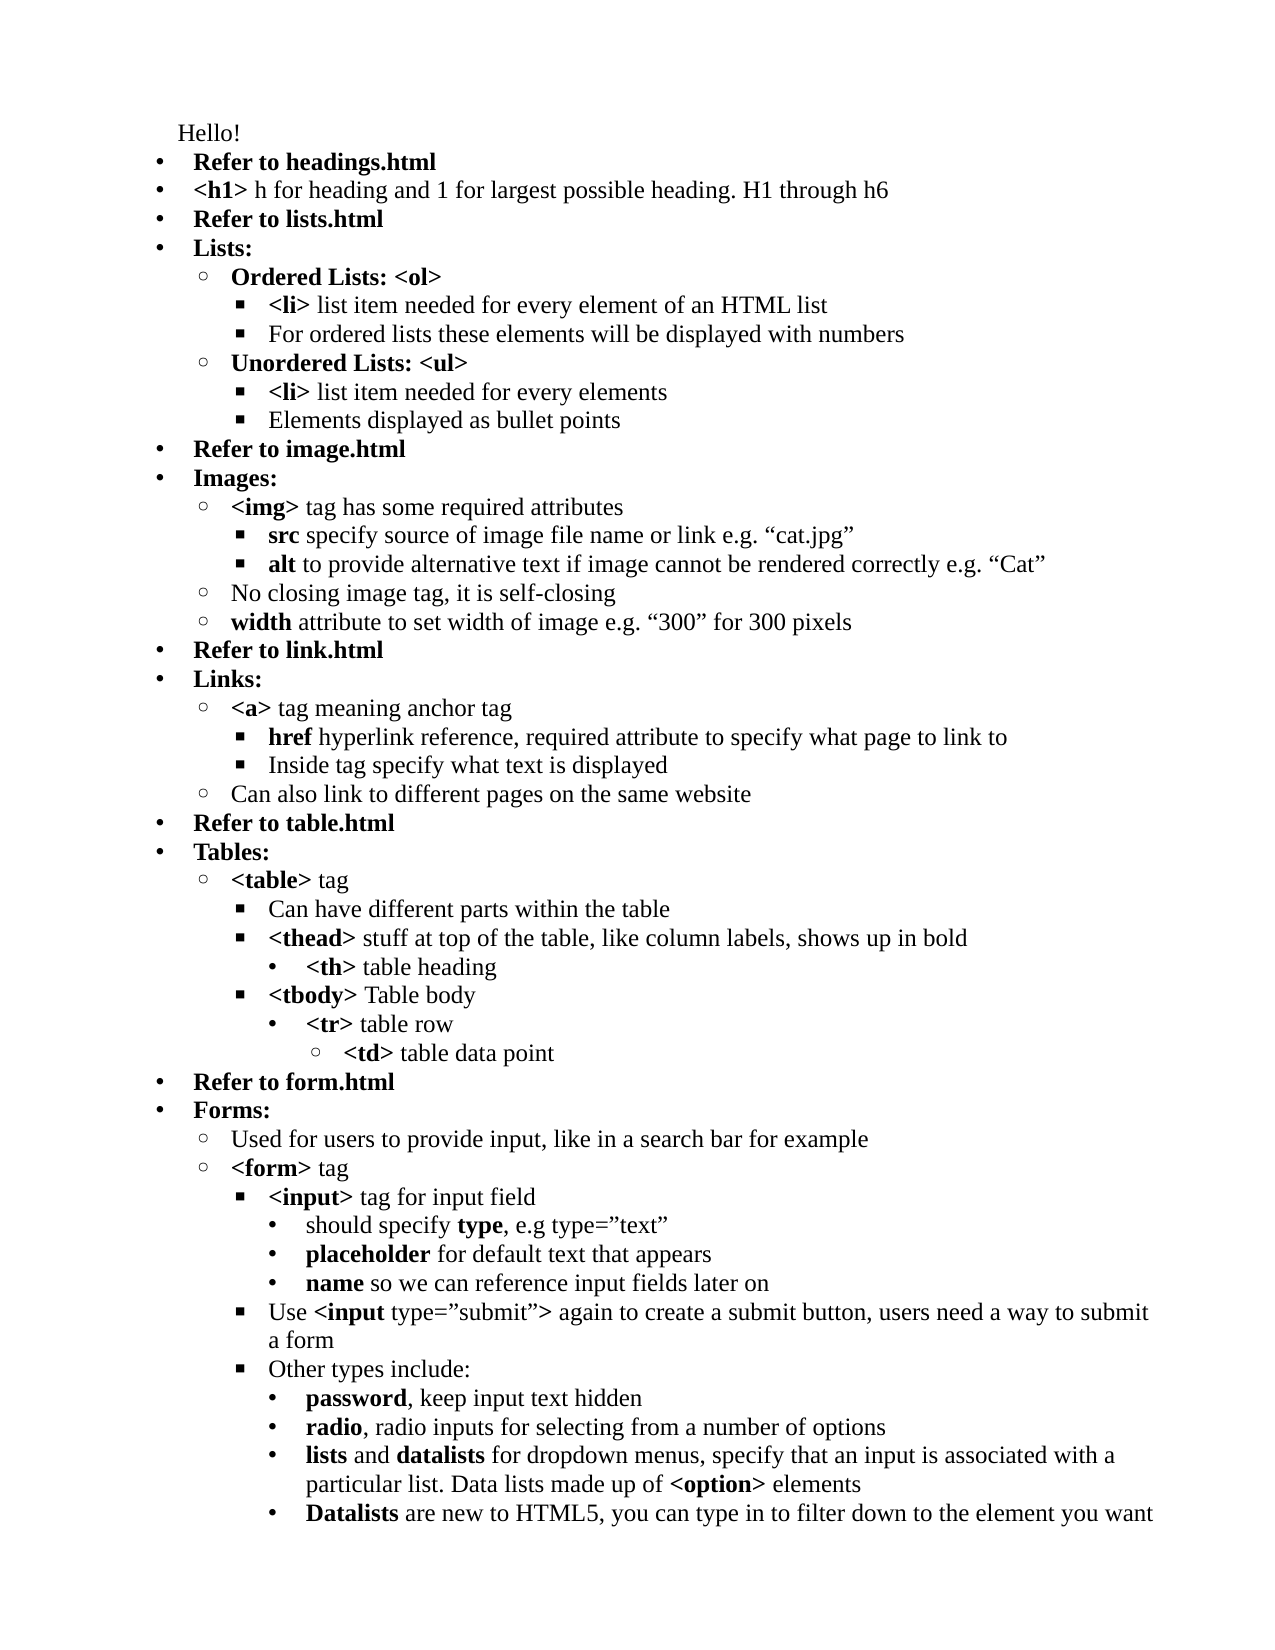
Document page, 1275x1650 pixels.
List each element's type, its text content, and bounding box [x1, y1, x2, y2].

list <table> tag [193, 866, 1157, 894]
list placeholder for default text that appears [268, 1239, 1157, 1268]
list should specify type, e.g type=”text” [268, 1211, 1157, 1239]
list lists and datalists for dropdown menus, specify that an input is associated with a particular list. Data lists made up of <option> elements [268, 1441, 1157, 1498]
list <th> table heading [268, 952, 1157, 981]
list radio, radio inputs for selecting from a number of options [268, 1412, 1157, 1441]
list <tbody> Table body [231, 981, 1157, 1009]
list Images: [156, 463, 1157, 492]
list Links: [156, 664, 1157, 693]
list <li> list item needed for every elements [231, 377, 1157, 406]
list src specify source of image file name or link e.g. “cat.jpg” [231, 521, 1157, 549]
list Refer to lists.html [156, 204, 1157, 233]
list No closing image tag, it is self-closing [193, 578, 1157, 607]
list password, keep input text hidden [268, 1383, 1157, 1412]
list Ordered Lists: <ol> [193, 262, 1157, 291]
list Used for users to provide input, like in a search bar for example [193, 1124, 1157, 1153]
list Refer to image.html [156, 434, 1157, 463]
list Unordered Lists: <ul> [193, 348, 1157, 377]
list Tables: [156, 837, 1157, 866]
list Inside tag specify what text is displayed [231, 751, 1157, 779]
list Use <input type=”submit”> again to create a submit button, users need a way to submit a form [231, 1297, 1157, 1354]
list Refer to table.html [156, 808, 1157, 837]
list <tr> table row [268, 1009, 1157, 1038]
list Forms: [156, 1096, 1157, 1124]
list Other types include: [231, 1354, 1157, 1383]
list Refer to form.html [156, 1067, 1157, 1096]
list Datalists are new to HTML5, you can type in to filter down to the element you want [268, 1498, 1157, 1527]
list <input> tag for input field [231, 1182, 1157, 1211]
list href hyperlink reference, required attribute to specify what page to link to [231, 722, 1157, 751]
list width attribute to set width of image e.g. “300” for 300 pixels [193, 607, 1157, 636]
list Can also link to different pages on the same website [193, 779, 1157, 808]
list For ordered lists these elements will be displayed with numbers [231, 319, 1157, 348]
list Elements displayed as bullet points [231, 406, 1157, 434]
list Can have different parts within the table [231, 894, 1157, 923]
list <h1> h for heading and 1 for largest possible heading. H1 through h6 [156, 176, 1157, 204]
list <a> tag meaning anchor tag [193, 693, 1157, 722]
list Refer to link.html [156, 636, 1157, 664]
list Lists: [156, 233, 1157, 262]
list name so we can reference input fields later on [268, 1268, 1157, 1297]
list <img> tag has some required attributes [193, 492, 1157, 521]
text Hello! [118, 118, 1157, 147]
list <li> list item needed for every element of an HTML list [231, 291, 1157, 319]
list <thead> stuff at top of the table, like column labels, shows up in bold [231, 923, 1157, 952]
list <form> tag [193, 1153, 1157, 1182]
list <td> table data point [306, 1038, 1157, 1067]
list alt to provide alternative text if image cannot be rendered correctly e.g. “Cat” [231, 549, 1157, 578]
list Refer to headings.html [156, 147, 1157, 176]
